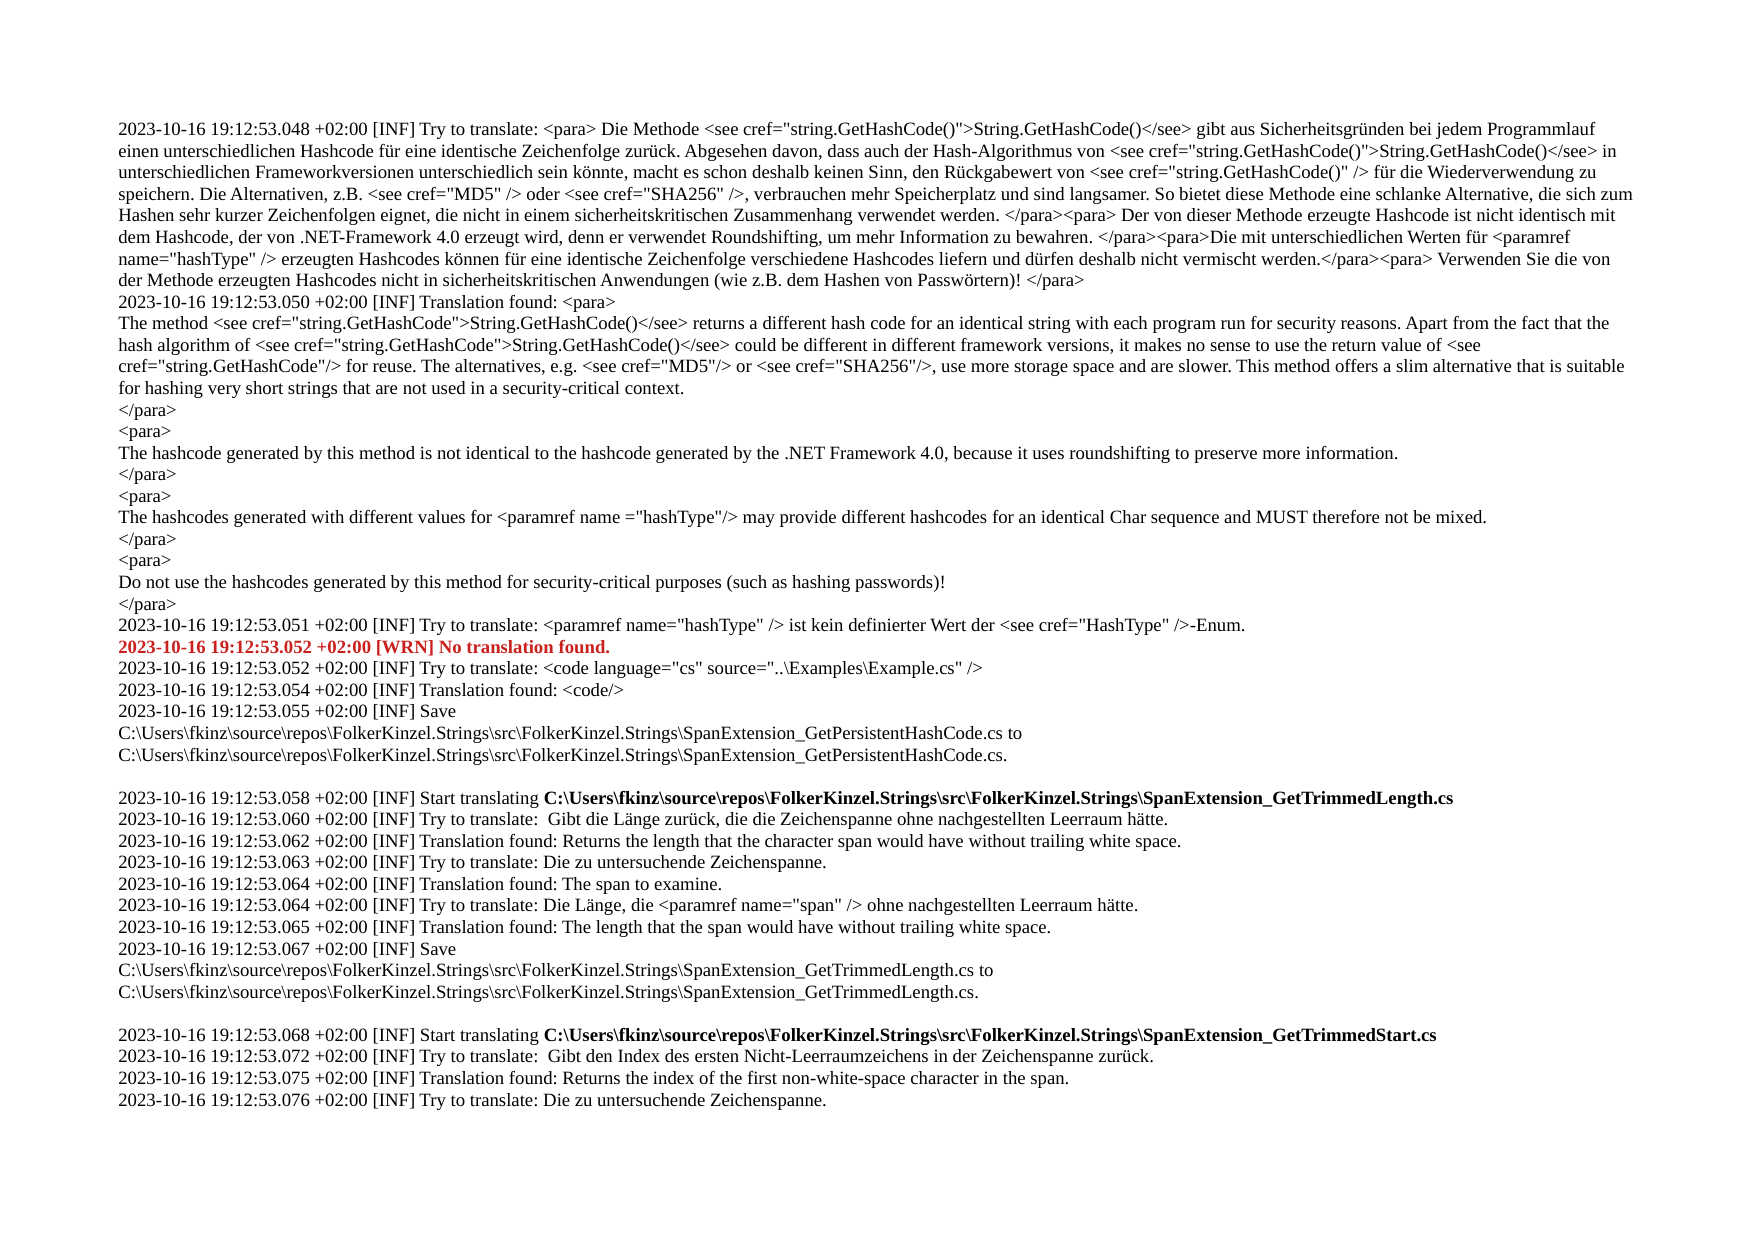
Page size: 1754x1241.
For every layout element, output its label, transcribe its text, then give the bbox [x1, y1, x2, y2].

text 2023-10-16 19:12:53.064 +02:00 [INF] Try to translate: Die Länge, die <paramref name="span" /> ohne nachgestellten Leerraum hätte. [118, 894, 1636, 916]
text 2023-10-16 19:12:53.054 +02:00 [INF] Translation found: <code/> [118, 679, 1636, 700]
text 2023-10-16 19:12:53.075 +02:00 [INF] Translation found: Returns the index of the first non-white-space character in the span. [118, 1067, 1636, 1088]
text 2023-10-16 19:12:53.067 +02:00 [INF] Save C:\Users\fkinz\source\repos\FolkerKinzel.Strings\src\FolkerKinzel.Strings\SpanExtension_GetTrimmedLength.cs to C:\Users\fkinz\source\repos\FolkerKinzel.Strings\src\FolkerKinzel.Strings\SpanExtension_GetTrimmedLength.cs. [118, 937, 1636, 1002]
text 2023-10-16 19:12:53.063 +02:00 [INF] Try to translate: Die zu untersuchende Zeichenspanne. [118, 851, 1636, 873]
text 2023-10-16 19:12:53.052 +02:00 [INF] Try to translate: <code language="cs" source="..\Examples\Example.cs" /> [118, 657, 1636, 679]
text 2023-10-16 19:12:53.064 +02:00 [INF] Translation found: The span to examine. [118, 873, 1636, 894]
text 2023-10-16 19:12:53.050 +02:00 [INF] Translation found: <para> The method <see cref="string.GetHashCode">String.GetHashCode()</see> returns a different hash code for an identical string with each program run for security reasons. Apart from the fact that the hash algorithm of <see cref="string.GetHashCode">String.GetHashCode()</see> could be different in different framework versions, it makes no sense to use the return value of <see cref="string.GetHashCode"/> for reuse. The alternatives, e.g. <see cref="MD5"/> or <see cref="SHA256"/>, use more storage space and are slower. This method offers a slim alternative that is suitable for hashing very short strings that are not used in a security-critical context. </para> <para> The hashcode generated by this method is not identical to the hashcode generated by the .NET Framework 4.0, because it uses roundshifting to preserve more information. </para> <para> The hashcodes generated with different values for <paramref name ="hashType"/> may provide different hashcodes for an identical Char sequence and MUST therefore not be mixed. </para> <para> Do not use the hashcodes generated by this method for security-critical purposes (such as hashing passwords)! </para> [118, 291, 1636, 614]
text 2023-10-16 19:12:53.048 +02:00 [INF] Try to translate: <para> Die Methode <see cref="string.GetHashCode()">String.GetHashCode()</see> gibt aus Sicherheitsgründen bei jedem Programmlauf einen unterschiedlichen Hashcode für eine identische Zeichenfolge zurück. Abgesehen davon, dass auch der Hash-Algorithmus von <see cref="string.GetHashCode()">String.GetHashCode()</see> in unterschiedlichen Frameworkversionen unterschiedlich sein könnte, macht es schon deshalb keinen Sinn, den Rückgabewert von <see cref="string.GetHashCode()" /> für die Wiederverwendung zu speichern. Die Alternativen, z.B. <see cref="MD5" /> oder <see cref="SHA256" />, verbrauchen mehr Speicherplatz und sind langsamer. So bietet diese Methode eine schlanke Alternative, die sich zum Hashen sehr kurzer Zeichenfolgen eignet, die nicht in einem sicherheitskritischen Zusammenhang verwendet werden. </para><para> Der von dieser Methode erzeugte Hashcode ist nicht identisch mit dem Hashcode, der von .NET-Framework 4.0 erzeugt wird, denn er verwendet Roundshifting, um mehr Information zu bewahren. </para><para>Die mit unterschiedlichen Werten für <paramref name="hashType" /> erzeugten Hashcodes können für eine identische Zeichenfolge verschiedene Hashcodes liefern und dürfen deshalb nicht vermischt werden.</para><para> Verwenden Sie die von der Methode erzeugten Hashcodes nicht in sicherheitskritischen Anwendungen (wie z.B. dem Hashen von Passwörtern)! </para> [118, 118, 1636, 291]
text 2023-10-16 19:12:53.076 +02:00 [INF] Try to translate: Die zu untersuchende Zeichenspanne. [118, 1088, 1636, 1110]
text 2023-10-16 19:12:53.060 +02:00 [INF] Try to translate: Gibt die Länge zurück, die die Zeichenspanne ohne nachgestellten Leerraum hätte. [118, 808, 1636, 830]
text 2023-10-16 19:12:53.058 +02:00 [INF] Start translating C:\Users\fkinz\source\repos\FolkerKinzel.Strings\src\FolkerKinzel.Strings\SpanExtension_GetTrimmedLength.cs [118, 787, 1636, 808]
text 2023-10-16 19:12:53.065 +02:00 [INF] Translation found: The length that the span would have without trailing white space. [118, 916, 1636, 937]
text 2023-10-16 19:12:53.052 +02:00 [WRN] No translation found. [118, 636, 1636, 657]
text 2023-10-16 19:12:53.072 +02:00 [INF] Try to translate: Gibt den Index des ersten Nicht-Leerraumzeichens in der Zeichenspanne zurück. [118, 1045, 1636, 1067]
text 2023-10-16 19:12:53.068 +02:00 [INF] Start translating C:\Users\fkinz\source\repos\FolkerKinzel.Strings\src\FolkerKinzel.Strings\SpanExtension_GetTrimmedStart.cs [118, 1024, 1636, 1045]
text 2023-10-16 19:12:53.055 +02:00 [INF] Save C:\Users\fkinz\source\repos\FolkerKinzel.Strings\src\FolkerKinzel.Strings\SpanExtension_GetPersistentHashCode.cs to C:\Users\fkinz\source\repos\FolkerKinzel.Strings\src\FolkerKinzel.Strings\SpanExtension_GetPersistentHashCode.cs. [118, 700, 1636, 765]
text 2023-10-16 19:12:53.051 +02:00 [INF] Try to translate: <paramref name="hashType" /> ist kein definierter Wert der <see cref="HashType" />-Enum. [118, 614, 1636, 636]
text 2023-10-16 19:12:53.062 +02:00 [INF] Translation found: Returns the length that the character span would have without trailing white space. [118, 830, 1636, 851]
